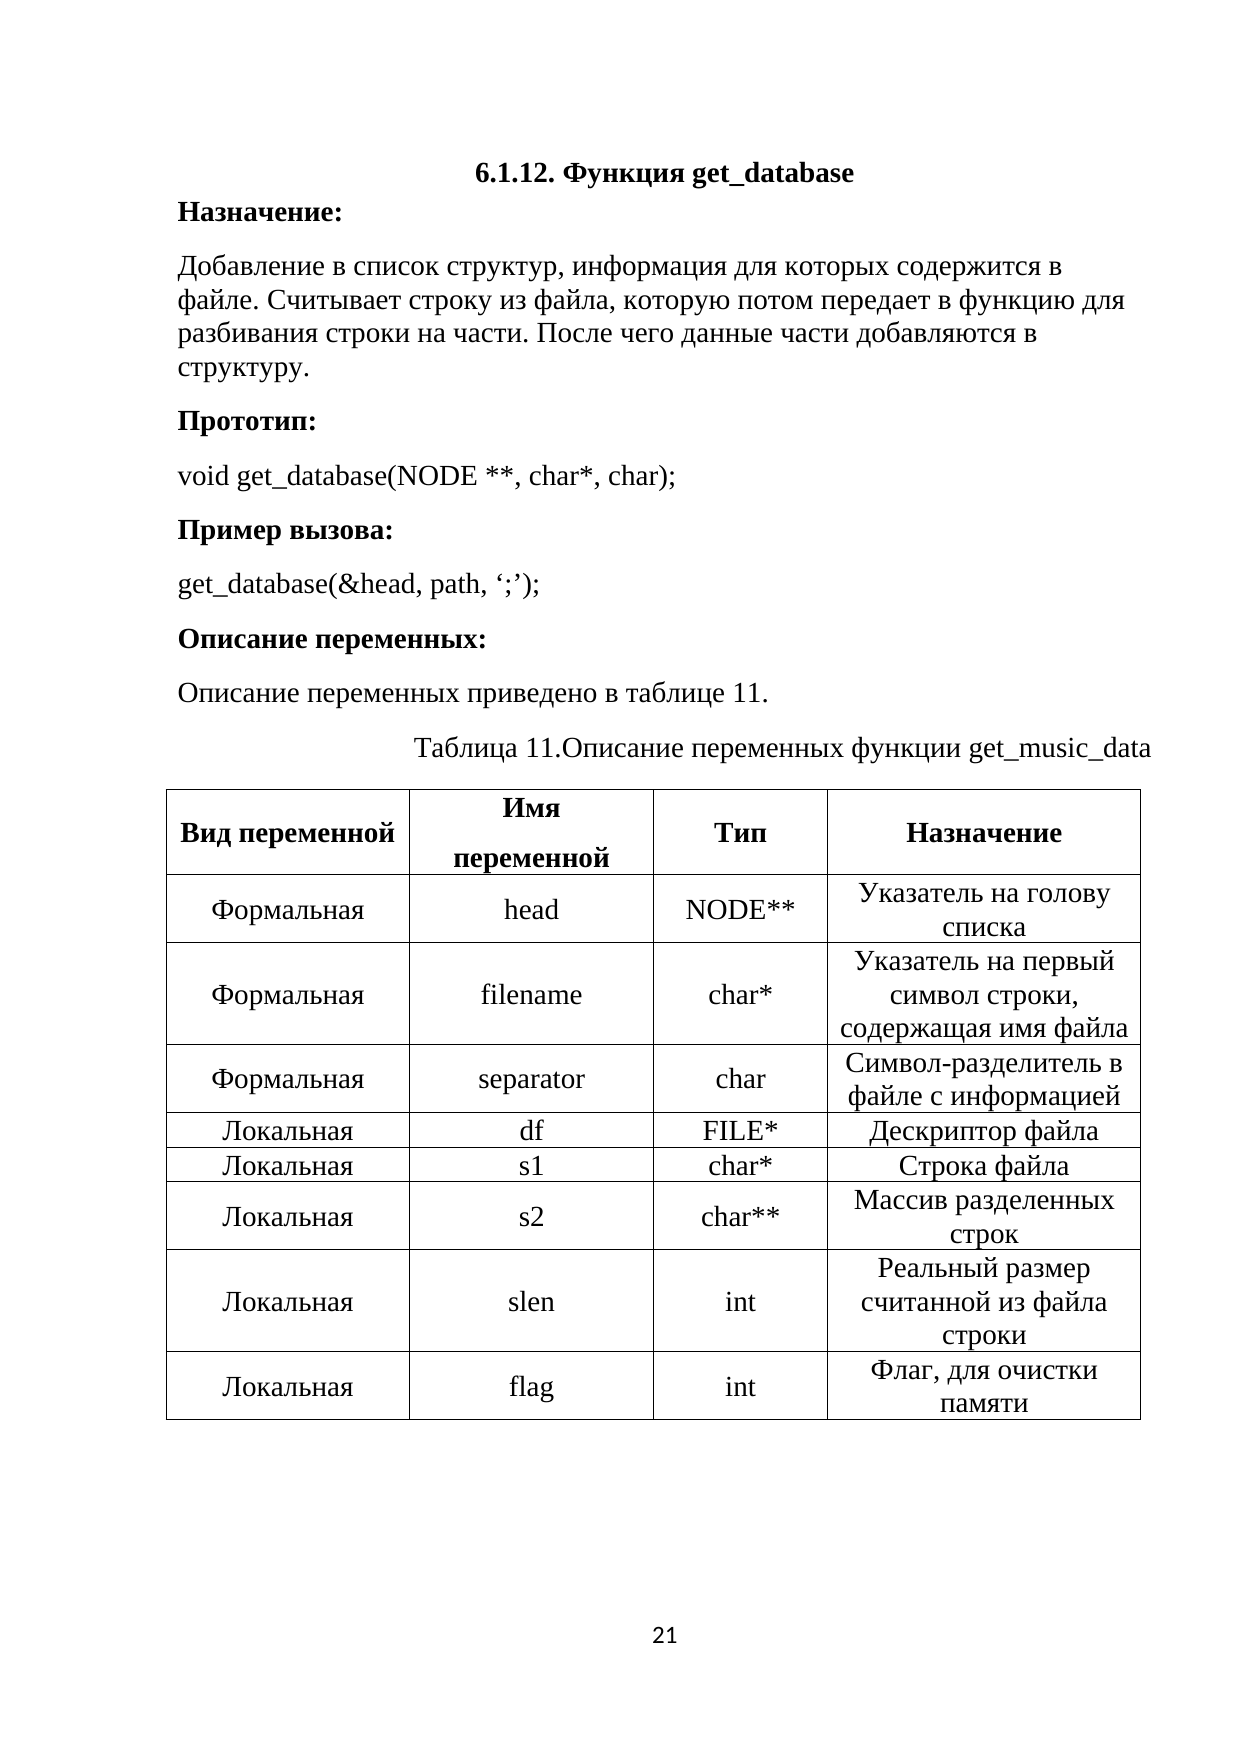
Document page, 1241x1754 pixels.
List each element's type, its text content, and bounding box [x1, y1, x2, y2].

table_cell Формальная [167, 943, 409, 1044]
table_cell char* [654, 1148, 827, 1181]
table_cell head [410, 875, 653, 942]
table_cell s2 [410, 1182, 653, 1249]
text Прототип: [177, 403, 1152, 437]
table_cell Реальный размер считанной из файла строки [828, 1250, 1140, 1351]
table_cell df [410, 1113, 653, 1147]
table_cell Символ-разделитель в файле с информацией [828, 1045, 1140, 1112]
table_cell FILE* [654, 1113, 827, 1147]
table_cell Формальная [167, 1045, 409, 1112]
table_cell Локальная [167, 1250, 409, 1351]
table_cell Флаг, для очистки памяти [828, 1352, 1140, 1419]
text Назначение: [177, 194, 1152, 228]
table_cell NODE** [654, 875, 827, 942]
table_cell Локальная [167, 1148, 409, 1181]
table_cell Локальная [167, 1182, 409, 1249]
subtitle 6.1.12. Функция get_database [177, 156, 1152, 189]
table_cell Локальная [167, 1352, 409, 1419]
table_cell Строка файла [828, 1148, 1140, 1181]
table_header Имя переменной [410, 790, 653, 874]
table_cell Указатель на первый символ строки, содержащая имя файла [828, 943, 1140, 1044]
text get_database(&head, path, ‘;’); [177, 567, 1152, 600]
table_cell Локальная [167, 1113, 409, 1147]
table_cell Массив разделенных строк [828, 1182, 1140, 1249]
table_cell int [654, 1250, 827, 1351]
table_cell Указатель на голову списка [828, 875, 1140, 942]
table_header Тип [654, 790, 827, 874]
text Таблица 11.Описание переменных функции get_music_data [177, 730, 1152, 763]
table_cell int [654, 1352, 827, 1419]
table_cell char [654, 1045, 827, 1112]
table_cell char* [654, 943, 827, 1044]
table_cell separator [410, 1045, 653, 1112]
table_cell slen [410, 1250, 653, 1351]
text Описание переменных приведено в таблице 11. [177, 675, 1152, 709]
table_cell Формальная [167, 875, 409, 942]
table_cell s1 [410, 1148, 653, 1181]
text Описание переменных: [177, 621, 1152, 654]
table_header Назначение [828, 790, 1140, 874]
text Пример вызова: [177, 512, 1152, 546]
table_cell filename [410, 943, 653, 1044]
table_cell char** [654, 1182, 827, 1249]
text void get_database(NODE **, char*, char); [177, 458, 1152, 491]
table_header Вид переменной [167, 790, 409, 874]
text Добавление в список структур, информация для которых содержится в файле. Считывает строку из файла, которую потом передает в функцию для разбивания строки на части. После чего данные части добавляются в структуру. [177, 248, 1152, 383]
table_cell flag [410, 1352, 653, 1419]
table_cell Дескриптор файла [828, 1113, 1140, 1147]
